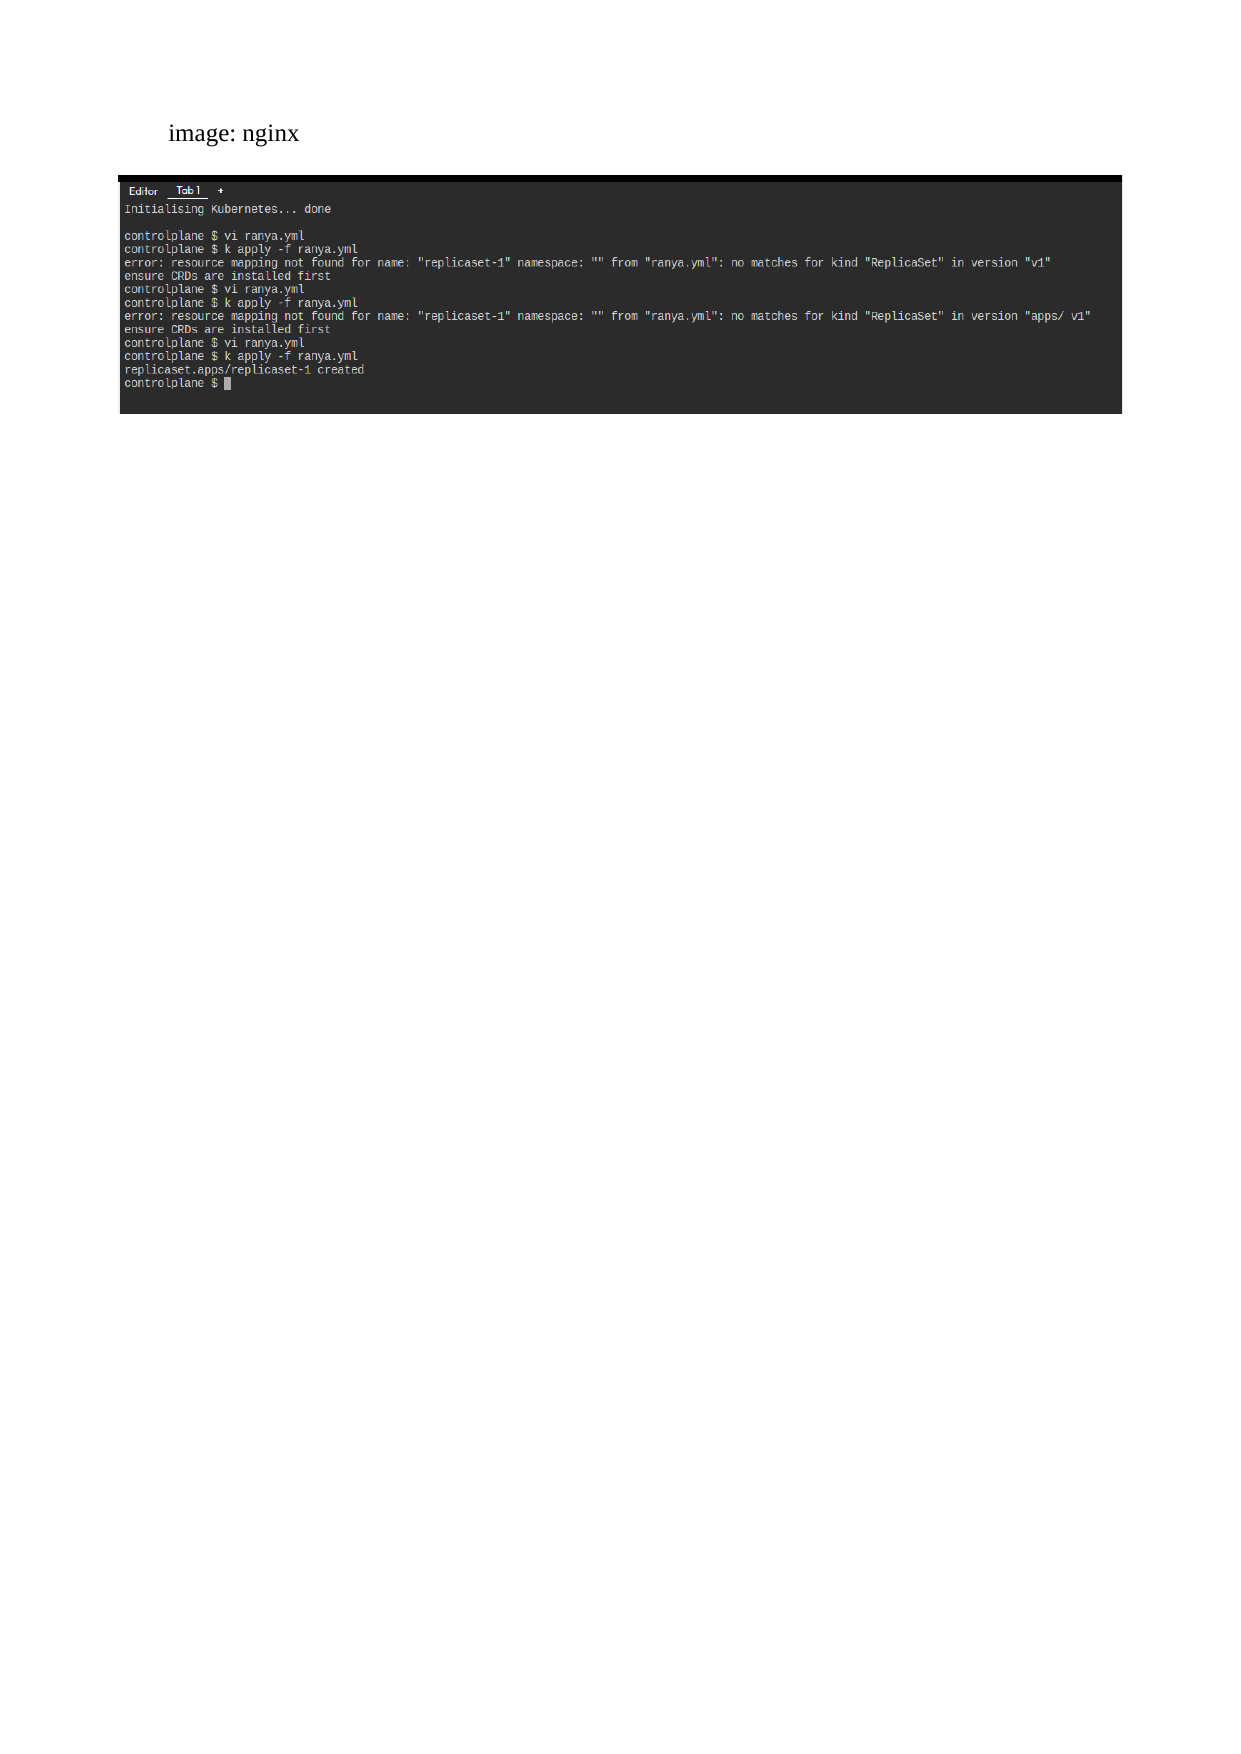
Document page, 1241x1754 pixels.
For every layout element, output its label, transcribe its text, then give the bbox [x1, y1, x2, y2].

picture [118, 175, 1123, 414]
text image: nginx [118, 118, 1122, 147]
